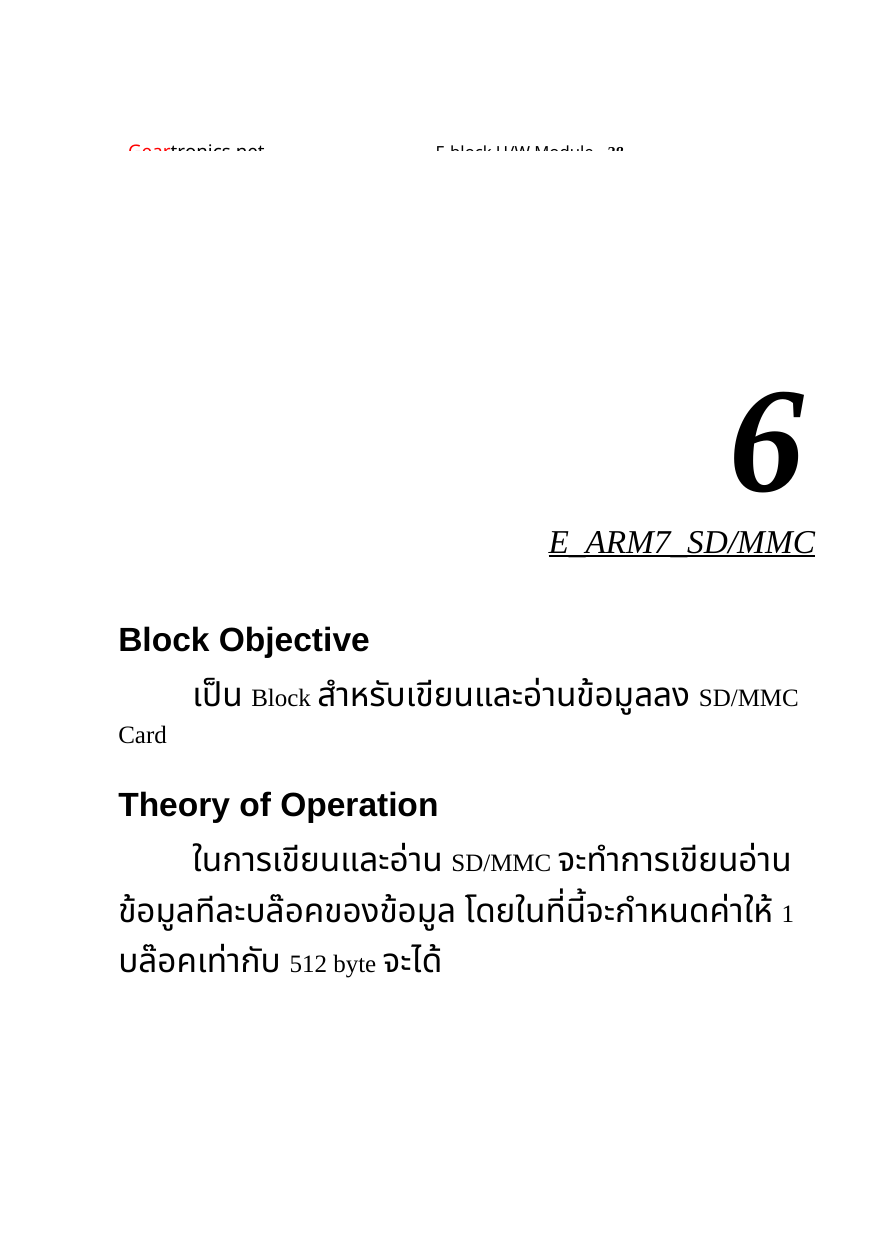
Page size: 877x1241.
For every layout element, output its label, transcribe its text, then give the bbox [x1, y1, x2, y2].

title E_ARM7_SD/MMC [118, 524, 818, 561]
text ในการเขียนและอ่าน SD/MMC จะทำการเขียนอ่านข้อมูลทีละบล๊อคของข้อมูล โดยในที่นี้จะกำหนดค่าให้ 1 บล๊อคเท่ากับ 512 byte จะได้ [118, 836, 818, 987]
text 6 [118, 357, 818, 524]
subtitle Theory of Operation [118, 786, 818, 824]
text เป็น Block สำหรับเขียนและอ่านข้อมูลลง SD/MMC Card [118, 671, 818, 749]
subtitle Block Objective [118, 621, 818, 658]
